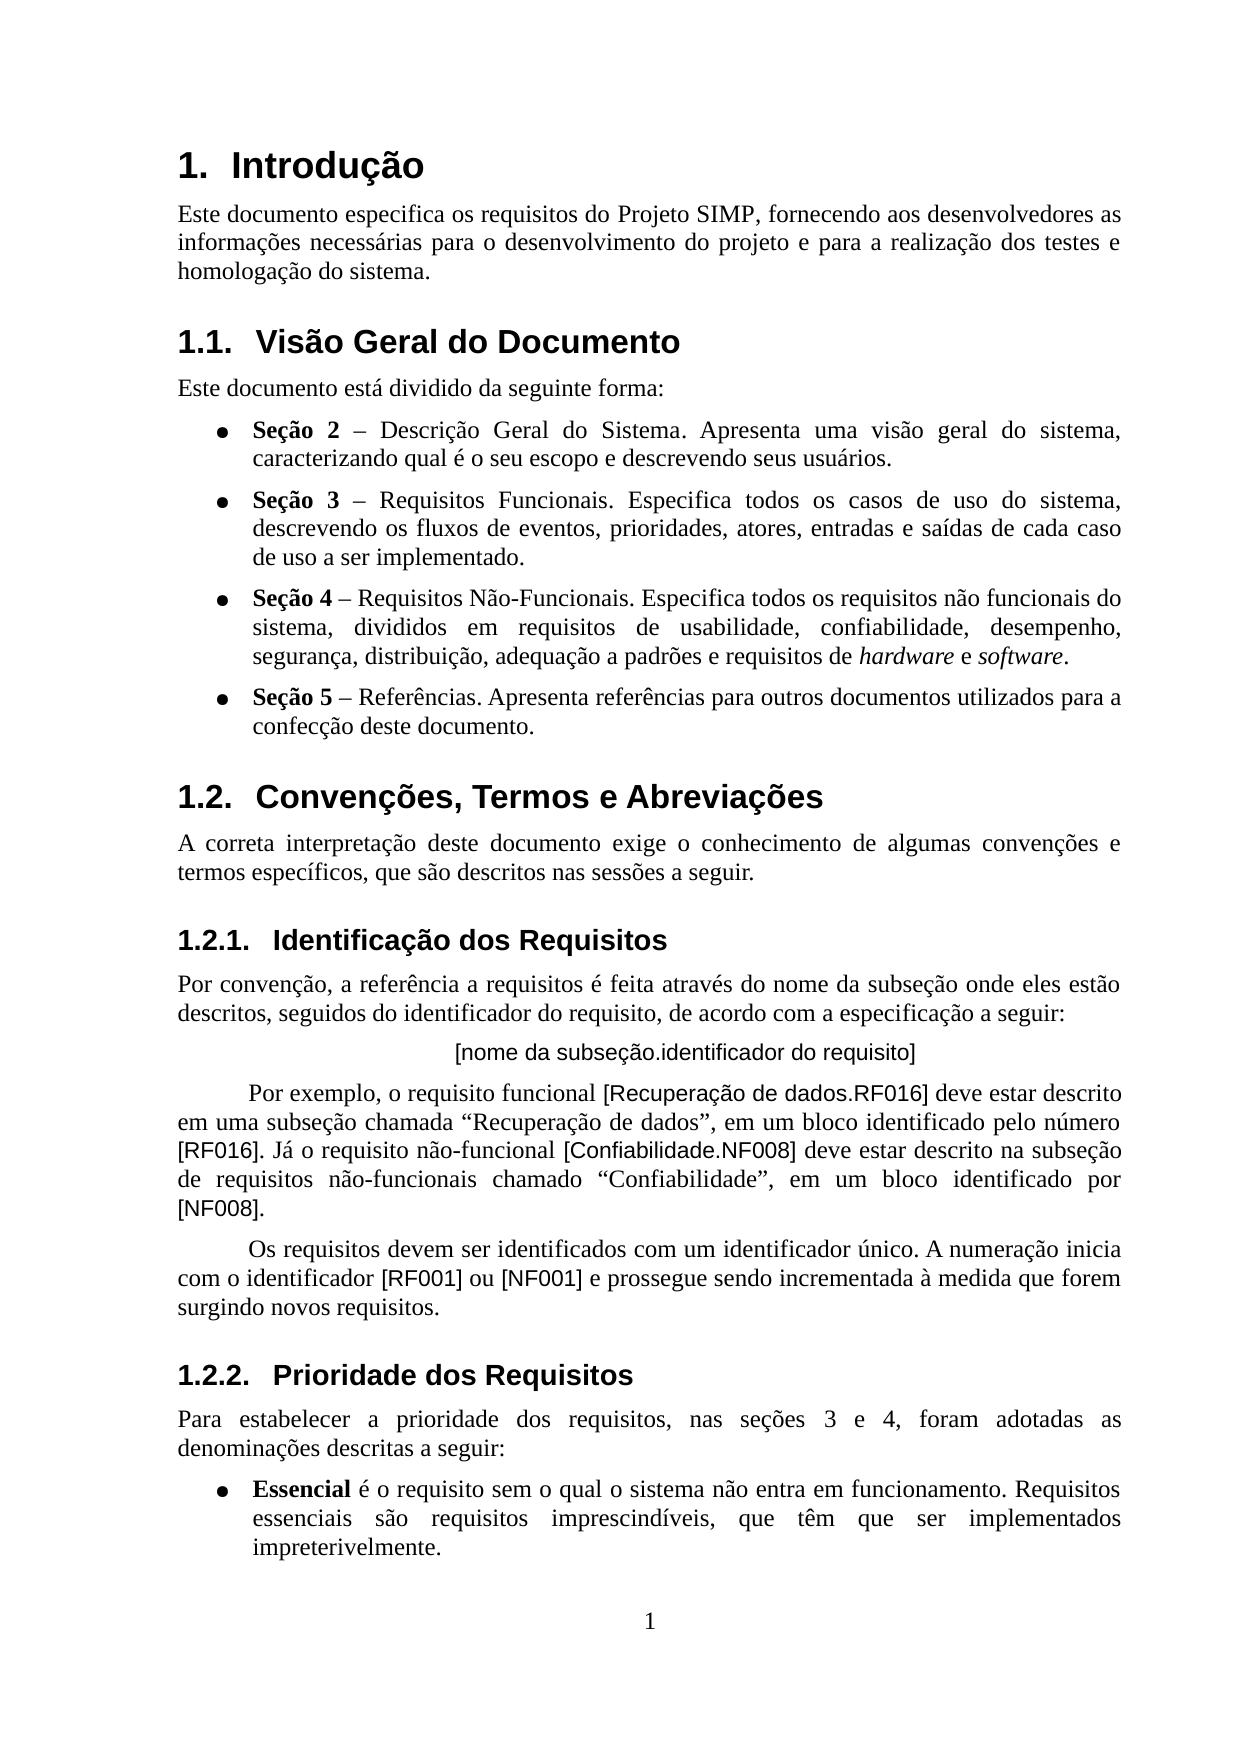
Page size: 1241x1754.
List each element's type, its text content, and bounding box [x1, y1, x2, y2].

text Por convenção, a referência a requisitos é feita através do nome da subseção onde eles estão descritos, seguidos do identificador do requisito, de acordo com a especificação a seguir: [177, 969, 1122, 1027]
list Essencial é o requisito sem o qual o sistema não entra em funcionamento. Requisitos essenciais são requisitos imprescindíveis, que têm que ser implementados impreterivelmente. [215, 1474, 1122, 1560]
text Por exemplo, o requisito funcional [Recuperação de dados.RF016] deve estar descrito em uma subseção chamada “Recuperação de dados”, em um bloco identificado pelo número [RF016]. Já o requisito não-funcional [Confiabilidade.NF008] deve estar descrito na subseção de requisitos não-funcionais chamado “Confiabilidade”, em um bloco identificado por [NF008]. [177, 1078, 1122, 1222]
text Para estabelecer a prioridade dos requisitos, nas seções 3 e 4, foram adotadas as denominações descritas a seguir: [177, 1404, 1122, 1462]
text Este documento está dividido da seguinte forma: [177, 373, 1122, 402]
subtitle Visão Geral do Documento [177, 322, 1122, 361]
subtitle Prioridade dos Requisitos [177, 1358, 1122, 1392]
text A correta interpretação deste documento exige o conhecimento de algumas convenções e termos específicos, que são descritos nas sessões a seguir. [177, 828, 1122, 886]
subtitle Convenções, Termos e Abreviações [177, 777, 1122, 816]
subtitle Identificação dos Requisitos [177, 923, 1122, 957]
text Os requisitos devem ser identificados com um identificador único. A numeração inicia com o identificador [RF001] ou [NF001] e prossegue sendo incrementada à medida que forem surgindo novos requisitos. [177, 1234, 1122, 1321]
list Seção 3 – Requisitos Funcionais. Especifica todos os casos de uso do sistema, descrevendo os fluxos de eventos, prioridades, atores, entradas e saídas de cada caso de uso a ser implementado. [215, 485, 1122, 571]
text [nome da subseção.identificador do requisito] [177, 1039, 1122, 1066]
list Seção 4 – Requisitos Não-Funcionais. Especifica todos os requisitos não funcionais do sistema, divididos em requisitos de usabilidade, confiabilidade, desempenho, segurança, distribuição, adequação a padrões e requisitos de hardware e software. [215, 583, 1122, 670]
subtitle Introdução [177, 143, 1122, 186]
list Seção 5 – Referências. Apresenta referências para outros documentos utilizados para a confecção deste documento. [215, 682, 1122, 740]
list Seção 2 – Descrição Geral do Sistema. Apresenta uma visão geral do sistema, caracterizando qual é o seu escopo e descrevendo seus usuários. [215, 415, 1122, 472]
text Este documento especifica os requisitos do Projeto SIMP, fornecendo aos desenvolvedores as informações necessárias para o desenvolvimento do projeto e para a realização dos testes e homologação do sistema. [177, 199, 1122, 285]
